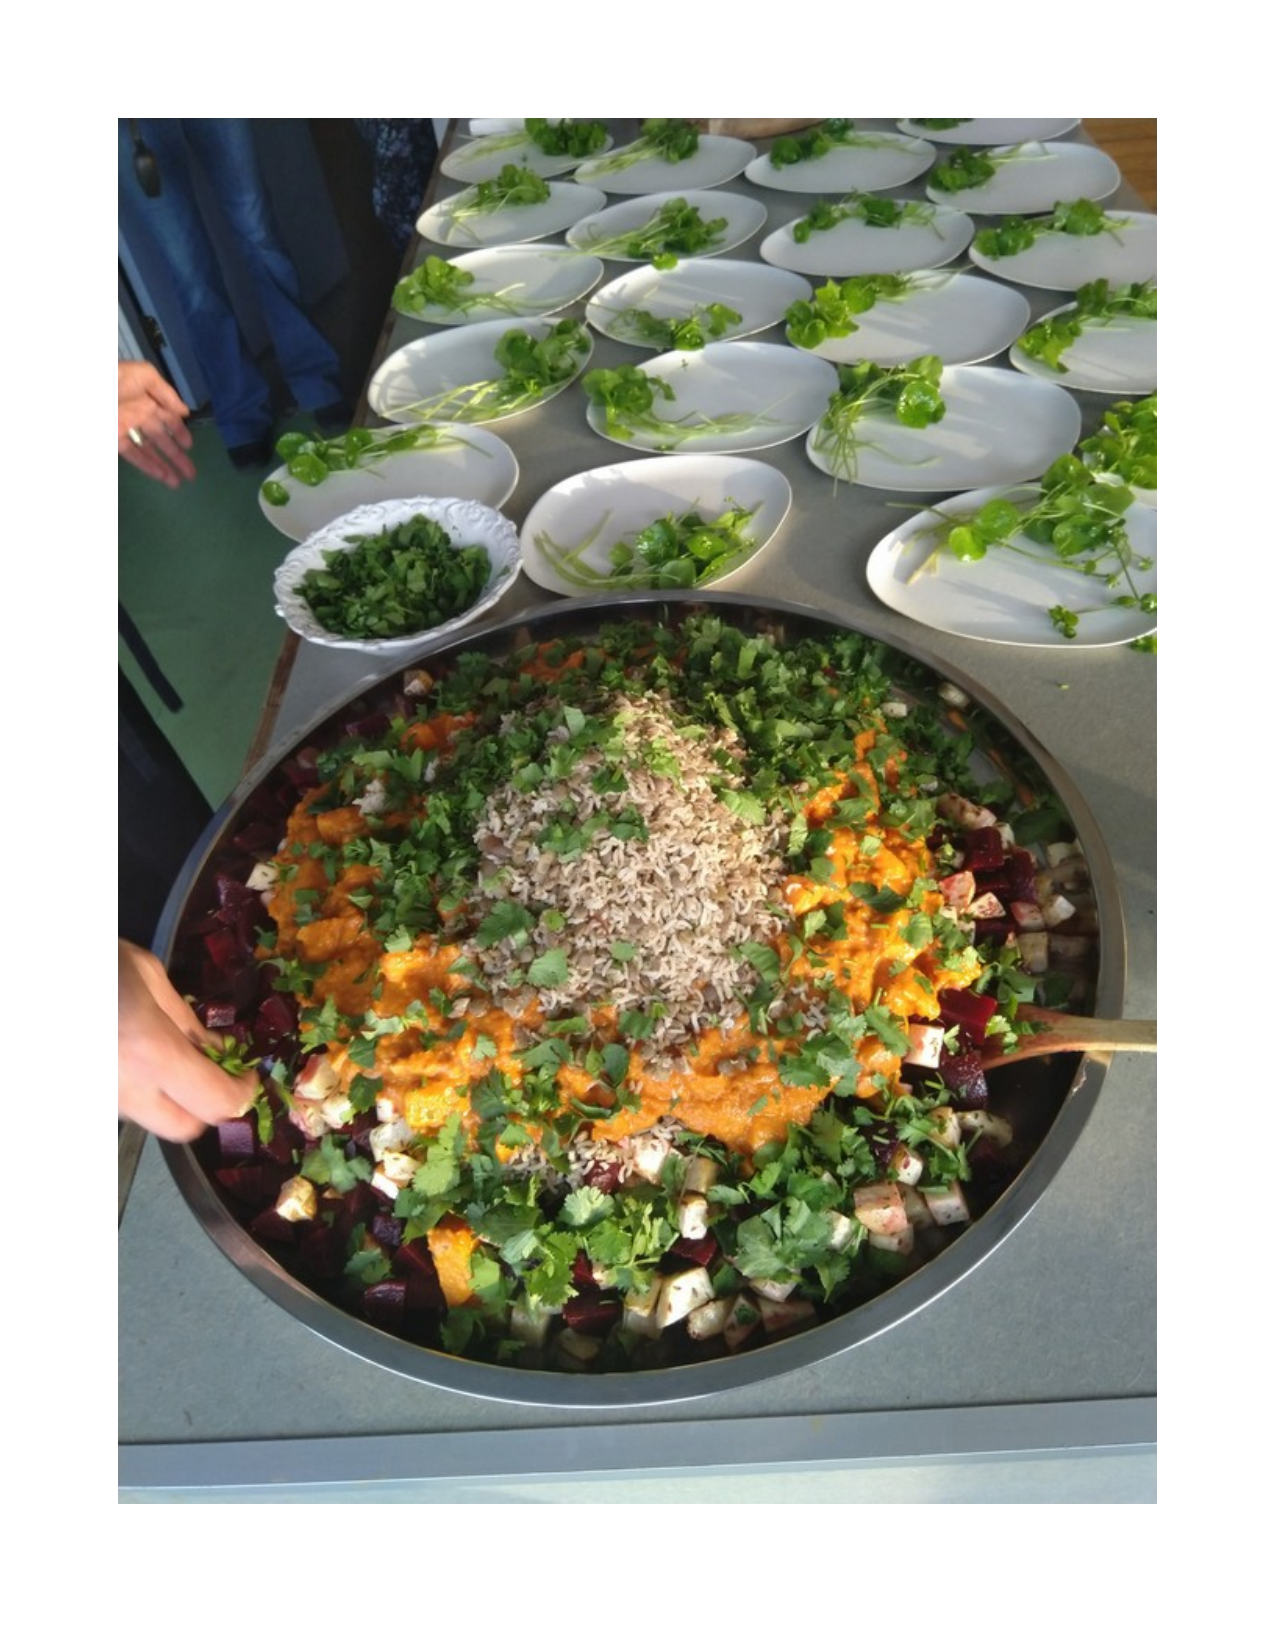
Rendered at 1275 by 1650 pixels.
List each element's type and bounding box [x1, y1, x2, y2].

picture [118, 118, 1157, 1504]
